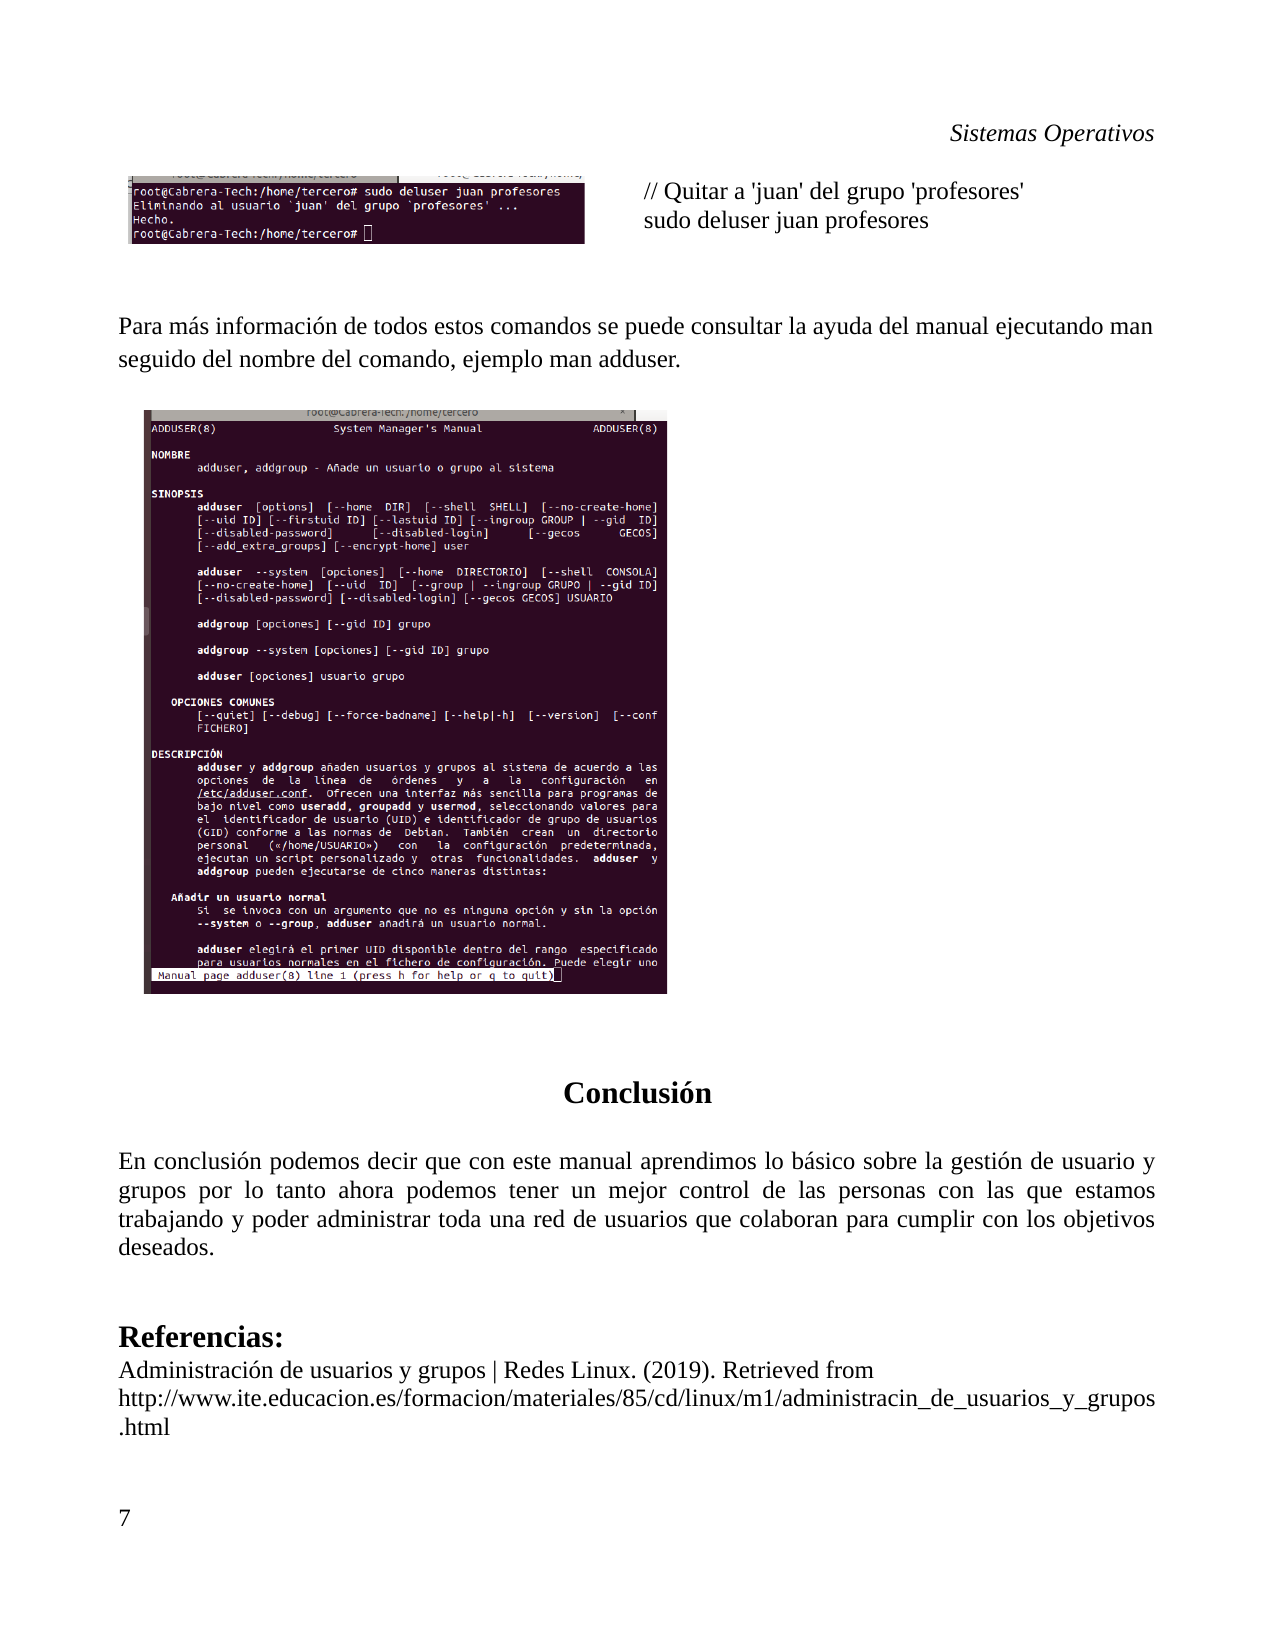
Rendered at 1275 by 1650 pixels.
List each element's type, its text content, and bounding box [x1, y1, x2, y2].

text Para más información de todos estos comandos se puede consultar la ayuda del manual ejecutando man seguido del nombre del comando, ejemplo man adduser. [118, 311, 1157, 373]
picture [128, 176, 219, 206]
picture [143, 410, 236, 994]
text // Quitar a 'juan' del grupo 'profesores' sudo deluser juan profesores [177, 176, 1098, 234]
text En conclusión podemos decir que con este manual aprendimos lo básico sobre la gestión de usuario y grupos por lo tanto ahora podemos tener un mejor control de las personas con las que estamos trabajando y poder administrar toda una red de usuarios que colaboran para cumplir con los objetivos deseados. [118, 1146, 1157, 1261]
text Conclusión [118, 1074, 1157, 1110]
text Referencias: [118, 1319, 1157, 1355]
text Administración de usuarios y grupos | Redes Linux. (2019). Retrieved from http://www.ite.educacion.es/formacion/materiales/85/cd/linux/m1/administracin_de_usuarios_y_grupos.html [118, 1355, 1157, 1441]
